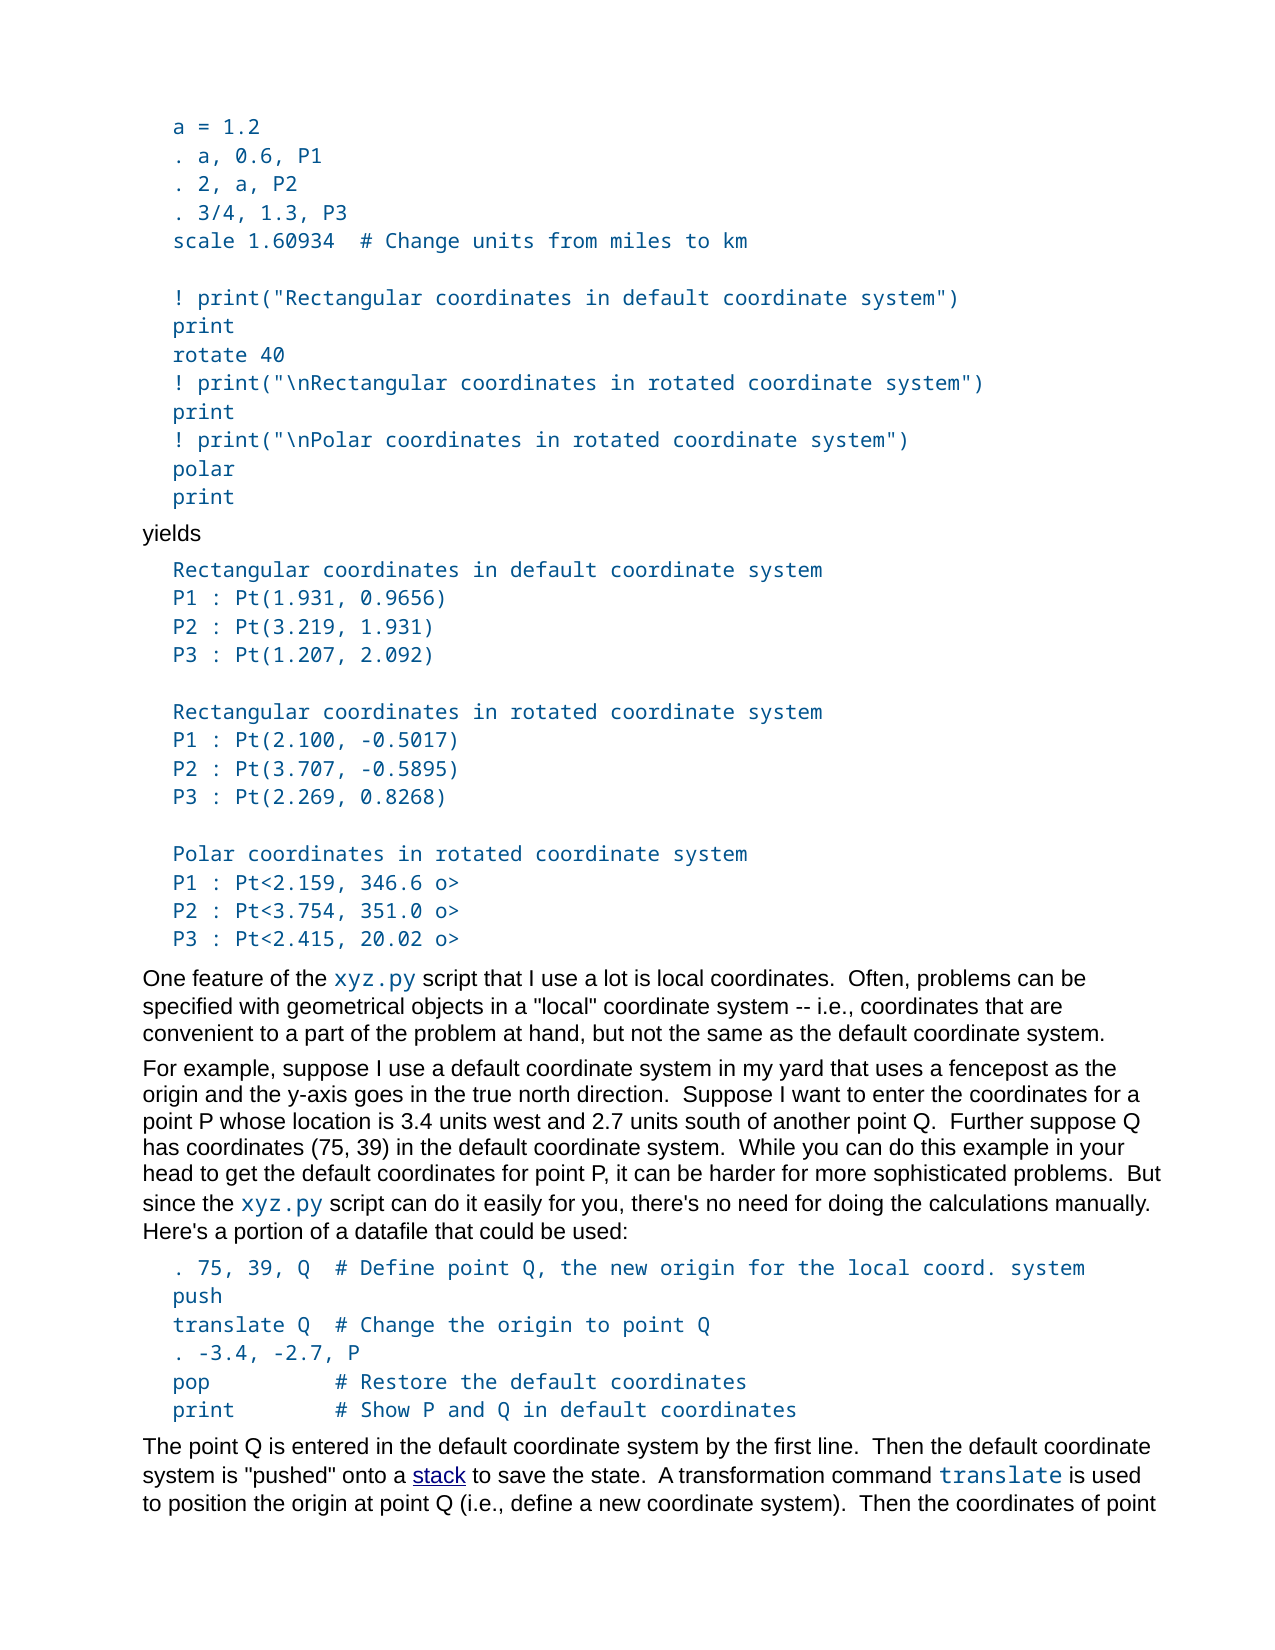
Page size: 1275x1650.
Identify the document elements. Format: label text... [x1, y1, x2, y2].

text Polar coordinates in rotated coordinate system [172, 839, 1162, 868]
text rotate 40 [172, 340, 1162, 368]
text One feature of the xyz.py script that I use a lot is local coordinates. Often, problems can be specified with geometrical objects in a "local" coordinate system -- i.e., coordinates that are convenient to a part of the problem at hand, but not the same as the default coordinate system. [142, 962, 1162, 1046]
text pop # Restore the default coordinates [172, 1367, 1162, 1395]
text Rectangular coordinates in rotated coordinate system [172, 697, 1162, 726]
text . 75, 39, Q # Define point Q, the new origin for the local coord. system [172, 1253, 1162, 1282]
text yields [142, 519, 1162, 546]
text ! print("Rectangular coordinates in default coordinate system") [172, 283, 1162, 312]
text a = 1.2 [172, 112, 1162, 141]
text print [172, 312, 1162, 340]
text P2 : Pt<3.754, 351.0 o> [172, 896, 1162, 924]
text P2 : Pt(3.707, -0.5895) [172, 754, 1162, 782]
text push [172, 1282, 1162, 1310]
text ! print("\nRectangular coordinates in rotated coordinate system") [172, 368, 1162, 397]
text . a, 0.6, P1 [172, 141, 1162, 169]
text The point Q is entered in the default coordinate system by the first line. Then the default coordinate system is "pushed" onto a stack to save the state. A transformation command translate is used to position the origin at point Q (i.e., define a new coordinate system). Then the coordinates of point [142, 1433, 1162, 1517]
text P1 : Pt(1.931, 0.9656) [172, 583, 1162, 612]
text print [172, 482, 1162, 511]
text Rectangular coordinates in default coordinate system [172, 555, 1162, 583]
text translate Q # Change the origin to point Q [172, 1310, 1162, 1338]
text . 2, a, P2 [172, 169, 1162, 198]
text P1 : Pt<2.159, 346.6 o> [172, 868, 1162, 896]
text P3 : Pt(1.207, 2.092) [172, 640, 1162, 669]
text scale 1.60934 # Change units from miles to km [172, 226, 1162, 255]
text . 3/4, 1.3, P3 [172, 198, 1162, 226]
text ! print("\nPolar coordinates in rotated coordinate system") [172, 425, 1162, 454]
text . -3.4, -2.7, P [172, 1338, 1162, 1367]
text For example, suppose I use a default coordinate system in my yard that uses a fencepost as the origin and the y-axis goes in the true north direction. Suppose I want to enter the coordinates for a point P whose location is 3.4 units west and 2.7 units south of another point Q. Further suppose Q has coordinates (75, 39) in the default coordinate system. While you can do this example in your head to get the default coordinates for point P, it can be harder for more sophisticated problems. But since the xyz.py script can do it easily for you, there's no need for doing the calculations manually. Here's a portion of a datafile that could be used: [142, 1055, 1162, 1244]
text P3 : Pt(2.269, 0.8268) [172, 782, 1162, 811]
text P2 : Pt(3.219, 1.931) [172, 612, 1162, 640]
text print # Show P and Q in default coordinates [172, 1395, 1162, 1424]
text P1 : Pt(2.100, -0.5017) [172, 726, 1162, 754]
text polar [172, 454, 1162, 482]
text P3 : Pt<2.415, 20.02 o> [172, 924, 1162, 953]
text print [172, 397, 1162, 425]
